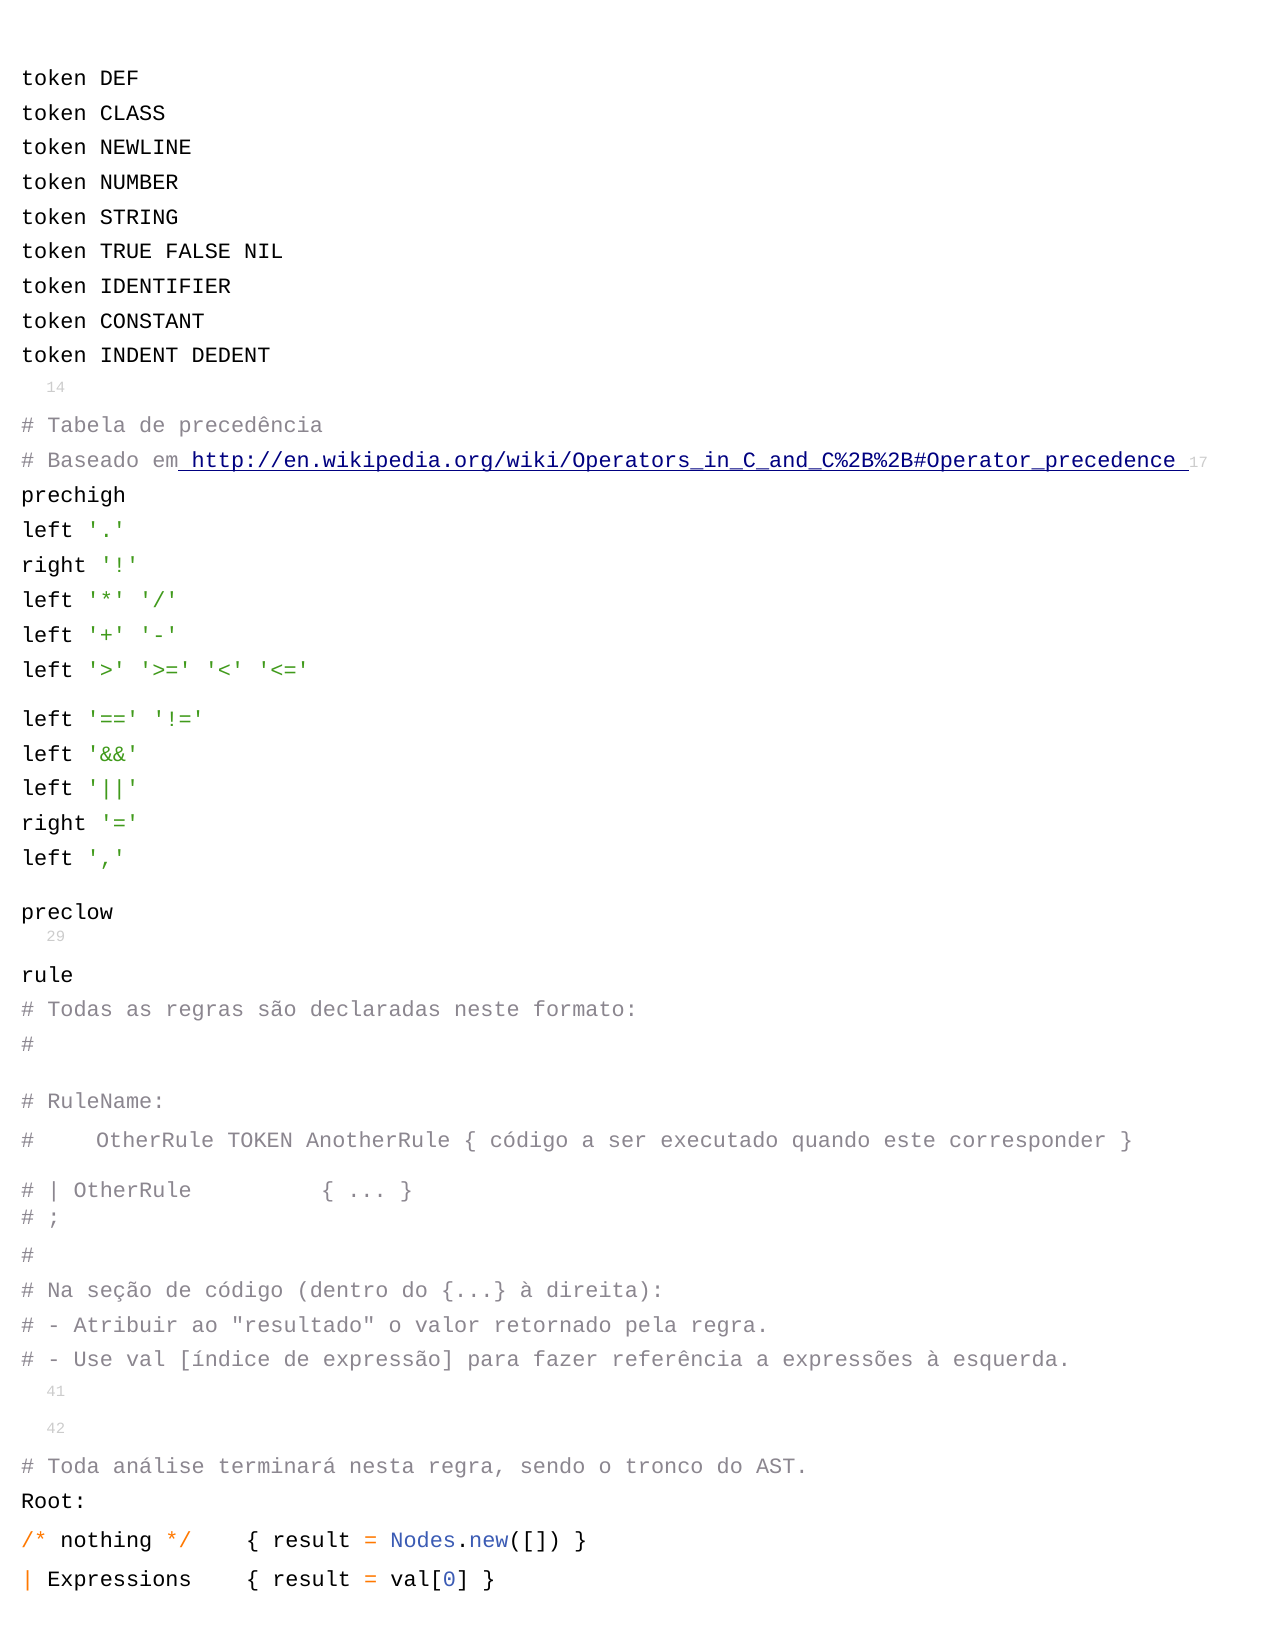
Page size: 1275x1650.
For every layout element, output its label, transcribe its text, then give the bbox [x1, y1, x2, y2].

list # Tabela de precedência [0, 414, 1274, 439]
list token TRUE FALSE NIL [0, 241, 1274, 265]
list left '||' [0, 778, 1274, 802]
list left '.' [0, 519, 1274, 544]
list left '>' '>=' '<' '<=' [0, 659, 1274, 683]
list # Toda análise terminará nesta regra, sendo o tronco do AST. [0, 1455, 1274, 1480]
list # | OtherRule { ... } [0, 1168, 1274, 1205]
list left '==' '!=' [0, 708, 1274, 733]
text 41 [46, 1383, 1219, 1401]
list preclow [0, 890, 1274, 927]
list right '!' [0, 554, 1274, 579]
list token INDENT DEDENT [0, 344, 1274, 369]
list left '*' '/' [0, 589, 1274, 613]
list left '&&' [0, 743, 1274, 768]
list rule [0, 964, 1274, 988]
list token NEWLINE [0, 136, 1274, 161]
list # [0, 1033, 1274, 1058]
list # Todas as regras são declaradas neste formato: [0, 998, 1274, 1023]
list # RuleName: [0, 1089, 1274, 1115]
list left ',' [0, 847, 1274, 872]
list left '+' '-' [0, 624, 1274, 648]
list token DEF [0, 67, 1274, 92]
list # Na seção de código (dentro do {...} à direita): [0, 1279, 1274, 1304]
list # ; [0, 1206, 1274, 1231]
list token STRING [0, 206, 1274, 231]
text 29 [46, 928, 1219, 946]
list /* nothing */ { result = Nodes.new([]) } [0, 1529, 1274, 1554]
list right '=' [0, 812, 1274, 837]
list token IDENTIFIER [0, 275, 1274, 300]
list # - Use val [índice de expressão] para fazer referência a expressões à esquerda. [0, 1349, 1274, 1373]
list | Expressions { result = val[0] } [0, 1568, 1274, 1593]
list # OtherRule TOKEN AnotherRule { código a ser executado quando este corresponder } [0, 1129, 1274, 1154]
list token CONSTANT [0, 310, 1274, 335]
list # [0, 1244, 1274, 1268]
list Root: [0, 1490, 1274, 1515]
list token NUMBER [0, 171, 1274, 196]
list # Baseado em http://en.wikipedia.org/wiki/Operators_in_C_and_C%2B%2B#Operator_precedence 17 prechigh [0, 449, 1274, 509]
list token CLASS [0, 102, 1274, 127]
list # - Atribuir ao "resultado" o valor retornado pela regra. [0, 1314, 1274, 1339]
text 42 [46, 1420, 1219, 1438]
text 14 [46, 379, 1219, 397]
